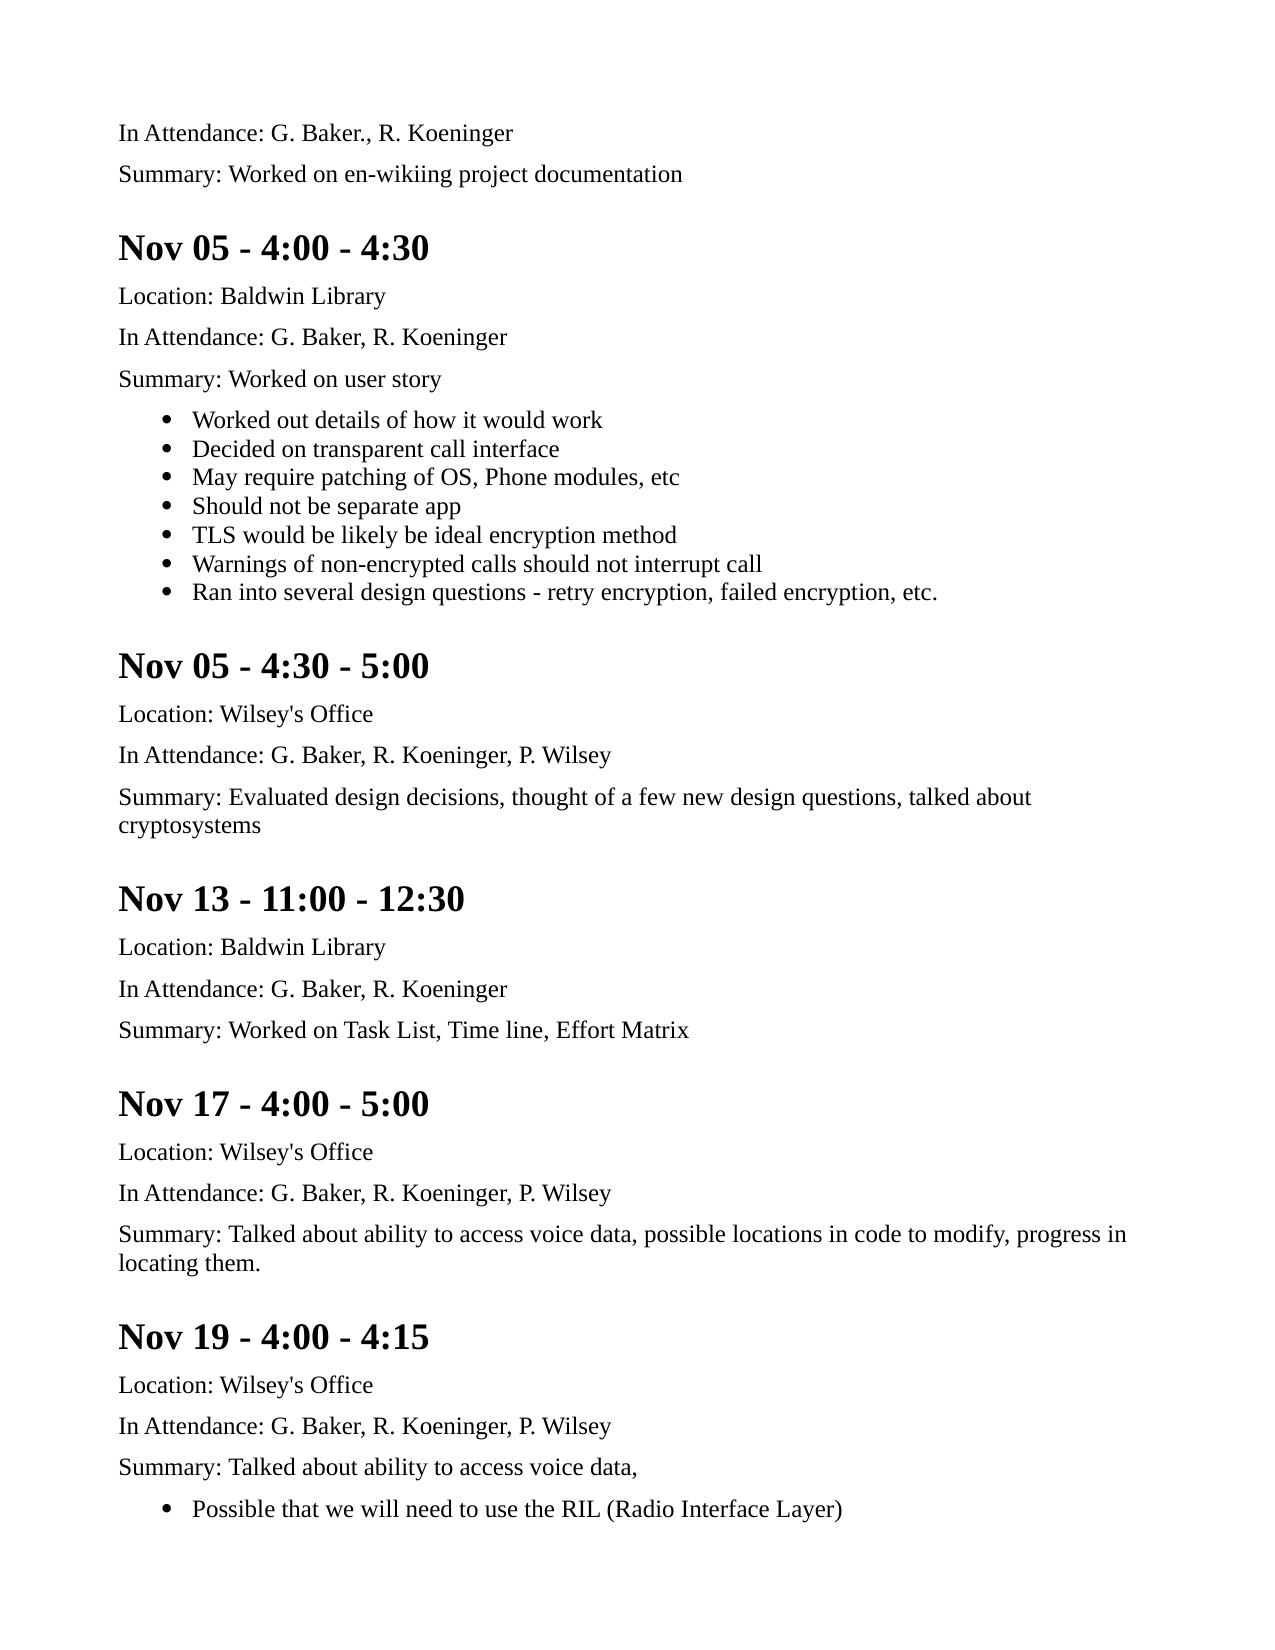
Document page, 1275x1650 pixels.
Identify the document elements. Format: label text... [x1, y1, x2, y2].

text Summary: Worked on user story [118, 364, 1157, 392]
text In Attendance: G. Baker, R. Koeninger [118, 974, 1157, 1002]
list Warnings of non-encrypted calls should not interrupt call [162, 549, 1157, 577]
text Summary: Talked about ability to access voice data, [118, 1452, 1157, 1481]
subtitle Nov 05 - 4:00 - 4:30 [118, 226, 1157, 269]
text Location: Baldwin Library [118, 281, 1157, 310]
text Summary: Worked on Task List, Time line, Effort Matrix [118, 1015, 1157, 1044]
text Location: Baldwin Library [118, 932, 1157, 961]
subtitle Nov 19 - 4:00 - 4:15 [118, 1314, 1157, 1357]
list Worked out details of how it would work [162, 405, 1157, 434]
text Location: Wilsey's Office [118, 1137, 1157, 1166]
text Location: Wilsey's Office [118, 1370, 1157, 1399]
list TLS would be likely be ideal encryption method [162, 520, 1157, 549]
text Summary: Worked on en-wikiing project documentation [118, 159, 1157, 188]
subtitle Nov 17 - 4:00 - 5:00 [118, 1081, 1157, 1124]
list Ran into several design questions - retry encryption, failed encryption, etc. [162, 577, 1157, 606]
text In Attendance: G. Baker, R. Koeninger, P. Wilsey [118, 1411, 1157, 1440]
text In Attendance: G. Baker., R. Koeninger [118, 118, 1157, 147]
list Decided on transparent call interface [162, 434, 1157, 462]
list Possible that we will need to use the RIL (Radio Interface Layer) [162, 1494, 1157, 1522]
subtitle Nov 13 - 11:00 - 12:30 [118, 877, 1157, 920]
text Location: Wilsey's Office [118, 699, 1157, 728]
text Summary: Talked about ability to access voice data, possible locations in code to modify, progress in locating them. [118, 1219, 1157, 1277]
list Should not be separate app [162, 491, 1157, 520]
list May require patching of OS, Phone modules, etc [162, 462, 1157, 491]
text In Attendance: G. Baker, R. Koeninger, P. Wilsey [118, 741, 1157, 769]
text In Attendance: G. Baker, R. Koeninger, P. Wilsey [118, 1178, 1157, 1207]
subtitle Nov 05 - 4:30 - 5:00 [118, 644, 1157, 687]
text Summary: Evaluated design decisions, thought of a few new design questions, talked about cryptosystems [118, 782, 1157, 839]
text In Attendance: G. Baker, R. Koeninger [118, 322, 1157, 351]
